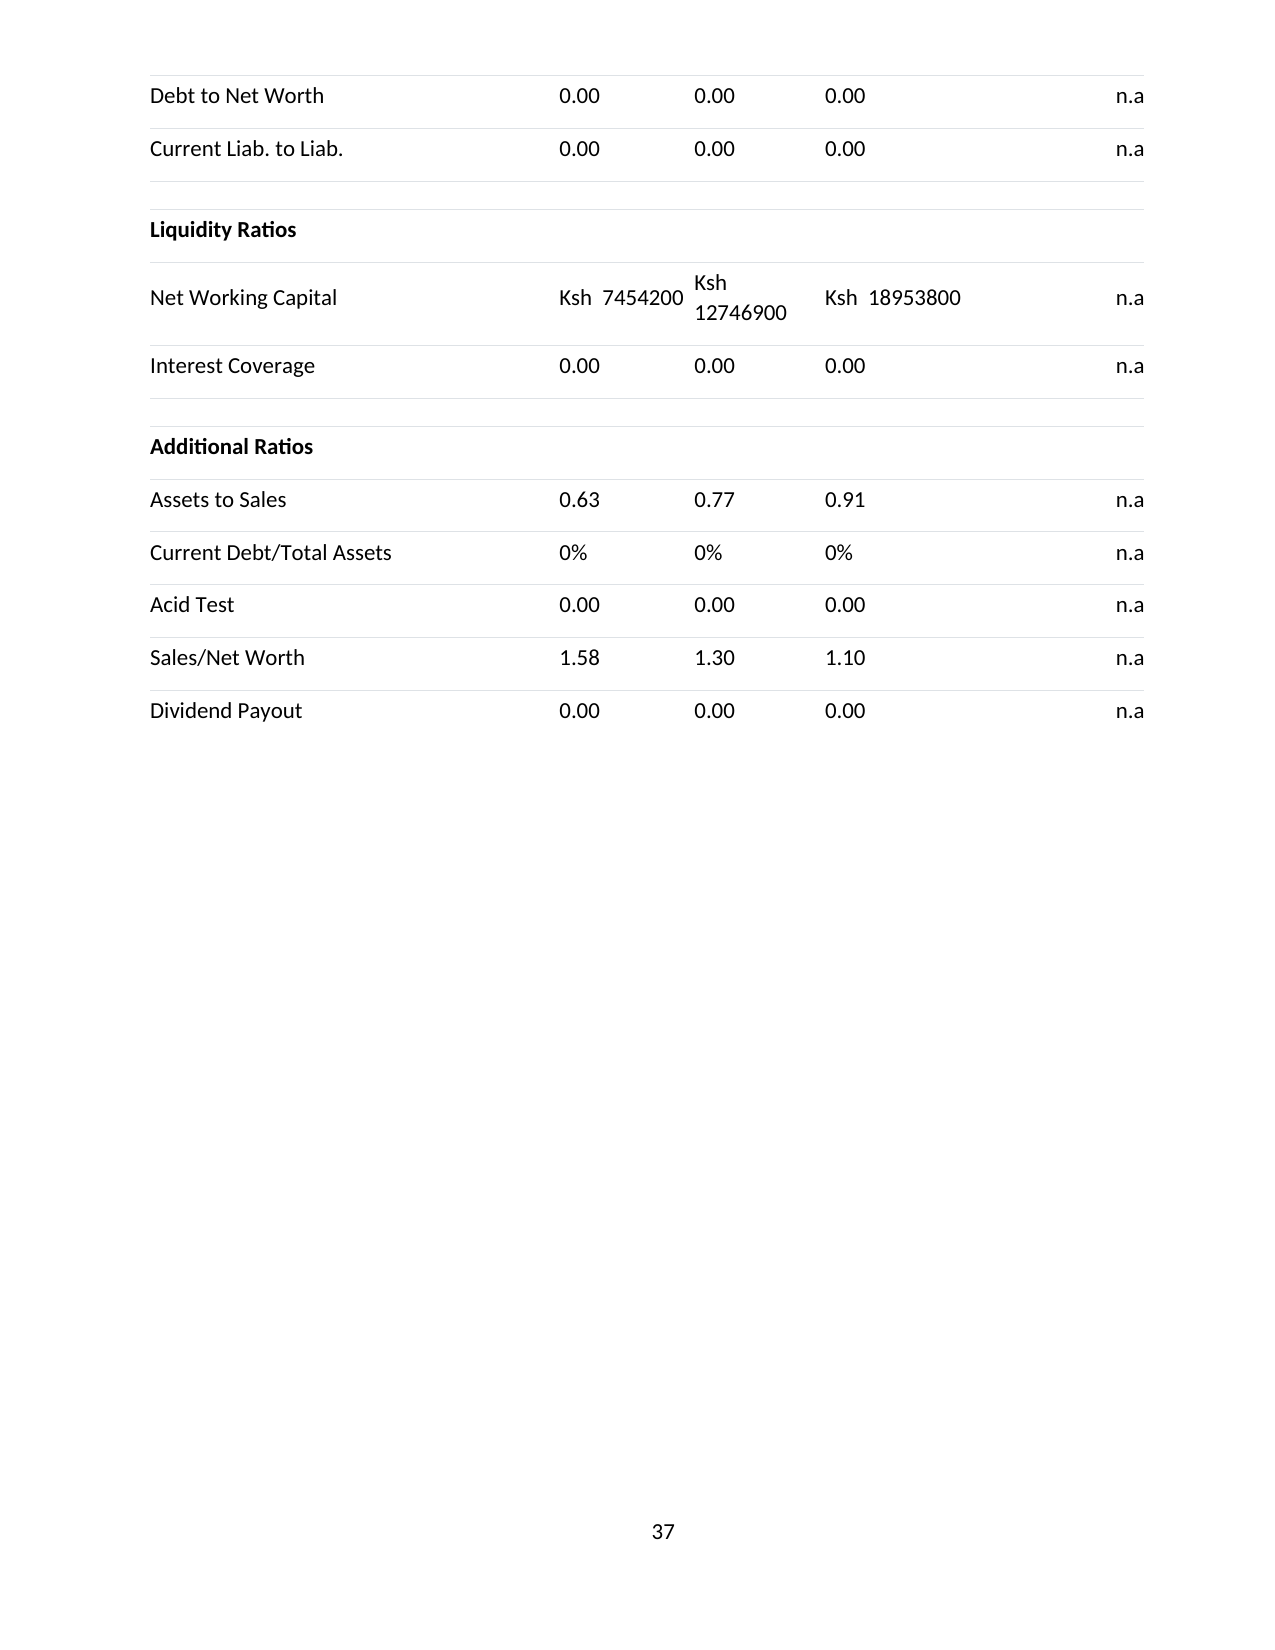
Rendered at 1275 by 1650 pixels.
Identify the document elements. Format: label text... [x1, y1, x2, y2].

table_cell 0.00 [825, 691, 994, 743]
table_cell 0.00 [694, 346, 825, 397]
table_cell [559, 399, 694, 426]
table_cell n.a [994, 480, 1144, 531]
table_cell n.a [994, 346, 1144, 397]
table_cell 0.00 [559, 585, 694, 637]
table_cell 0.00 [825, 346, 994, 397]
table_cell n.a [994, 585, 1144, 637]
table_cell 0.00 [694, 76, 825, 128]
table_cell Interest Coverage [150, 346, 559, 397]
table_cell [694, 399, 825, 426]
table_cell Assets to Sales [150, 480, 559, 531]
table_cell 0.63 [559, 480, 694, 531]
table_cell 0% [694, 532, 825, 584]
table_cell 0.00 [559, 76, 694, 128]
table_cell Ksh 7454200 [559, 263, 694, 344]
table_cell [559, 210, 694, 262]
table_cell 0.00 [559, 129, 694, 181]
table_cell 1.58 [559, 638, 694, 690]
table_cell [994, 399, 1144, 426]
table_cell [825, 399, 994, 426]
table_cell 0% [825, 532, 994, 584]
table_cell [150, 182, 559, 209]
table_cell [825, 427, 994, 479]
table_cell [694, 427, 825, 479]
table_cell 0.00 [825, 585, 994, 637]
table_cell n.a [994, 129, 1144, 181]
table_cell 0.00 [694, 129, 825, 181]
table_cell 1.10 [825, 638, 994, 690]
table_cell Additional Ratios [150, 427, 559, 479]
table_cell [559, 427, 694, 479]
table_cell Acid Test [150, 585, 559, 637]
table_cell [825, 210, 994, 262]
table_cell [694, 210, 825, 262]
table_cell Current Liab. to Liab. [150, 129, 559, 181]
table_cell 0.00 [694, 691, 825, 743]
table_cell [150, 399, 559, 426]
table_cell 0.00 [825, 129, 994, 181]
table_cell [994, 182, 1144, 209]
table_cell 0% [559, 532, 694, 584]
table_cell [825, 182, 994, 209]
table_cell n.a [994, 638, 1144, 690]
table_cell Liquidity Ratios [150, 210, 559, 262]
table_cell [994, 210, 1144, 262]
table_cell 0.00 [559, 346, 694, 397]
table_cell Ksh 12746900 [694, 263, 825, 344]
table_cell Net Working Capital [150, 263, 559, 344]
table_cell [694, 182, 825, 209]
table_cell 1.30 [694, 638, 825, 690]
table_cell 0.00 [559, 691, 694, 743]
table_cell 0.00 [694, 585, 825, 637]
table_cell n.a [994, 263, 1144, 344]
table_cell n.a [994, 76, 1144, 128]
table_cell Debt to Net Worth [150, 76, 559, 128]
table_cell Current Debt/Total Assets [150, 532, 559, 584]
table_cell [559, 182, 694, 209]
table_cell n.a [994, 691, 1144, 743]
table_cell Dividend Payout [150, 691, 559, 743]
table_cell [994, 427, 1144, 479]
table_cell 0.91 [825, 480, 994, 531]
table_cell Sales/Net Worth [150, 638, 559, 690]
table_cell Ksh 18953800 [825, 263, 994, 344]
table_cell n.a [994, 532, 1144, 584]
table_cell 0.00 [825, 76, 994, 128]
table_cell 0.77 [694, 480, 825, 531]
